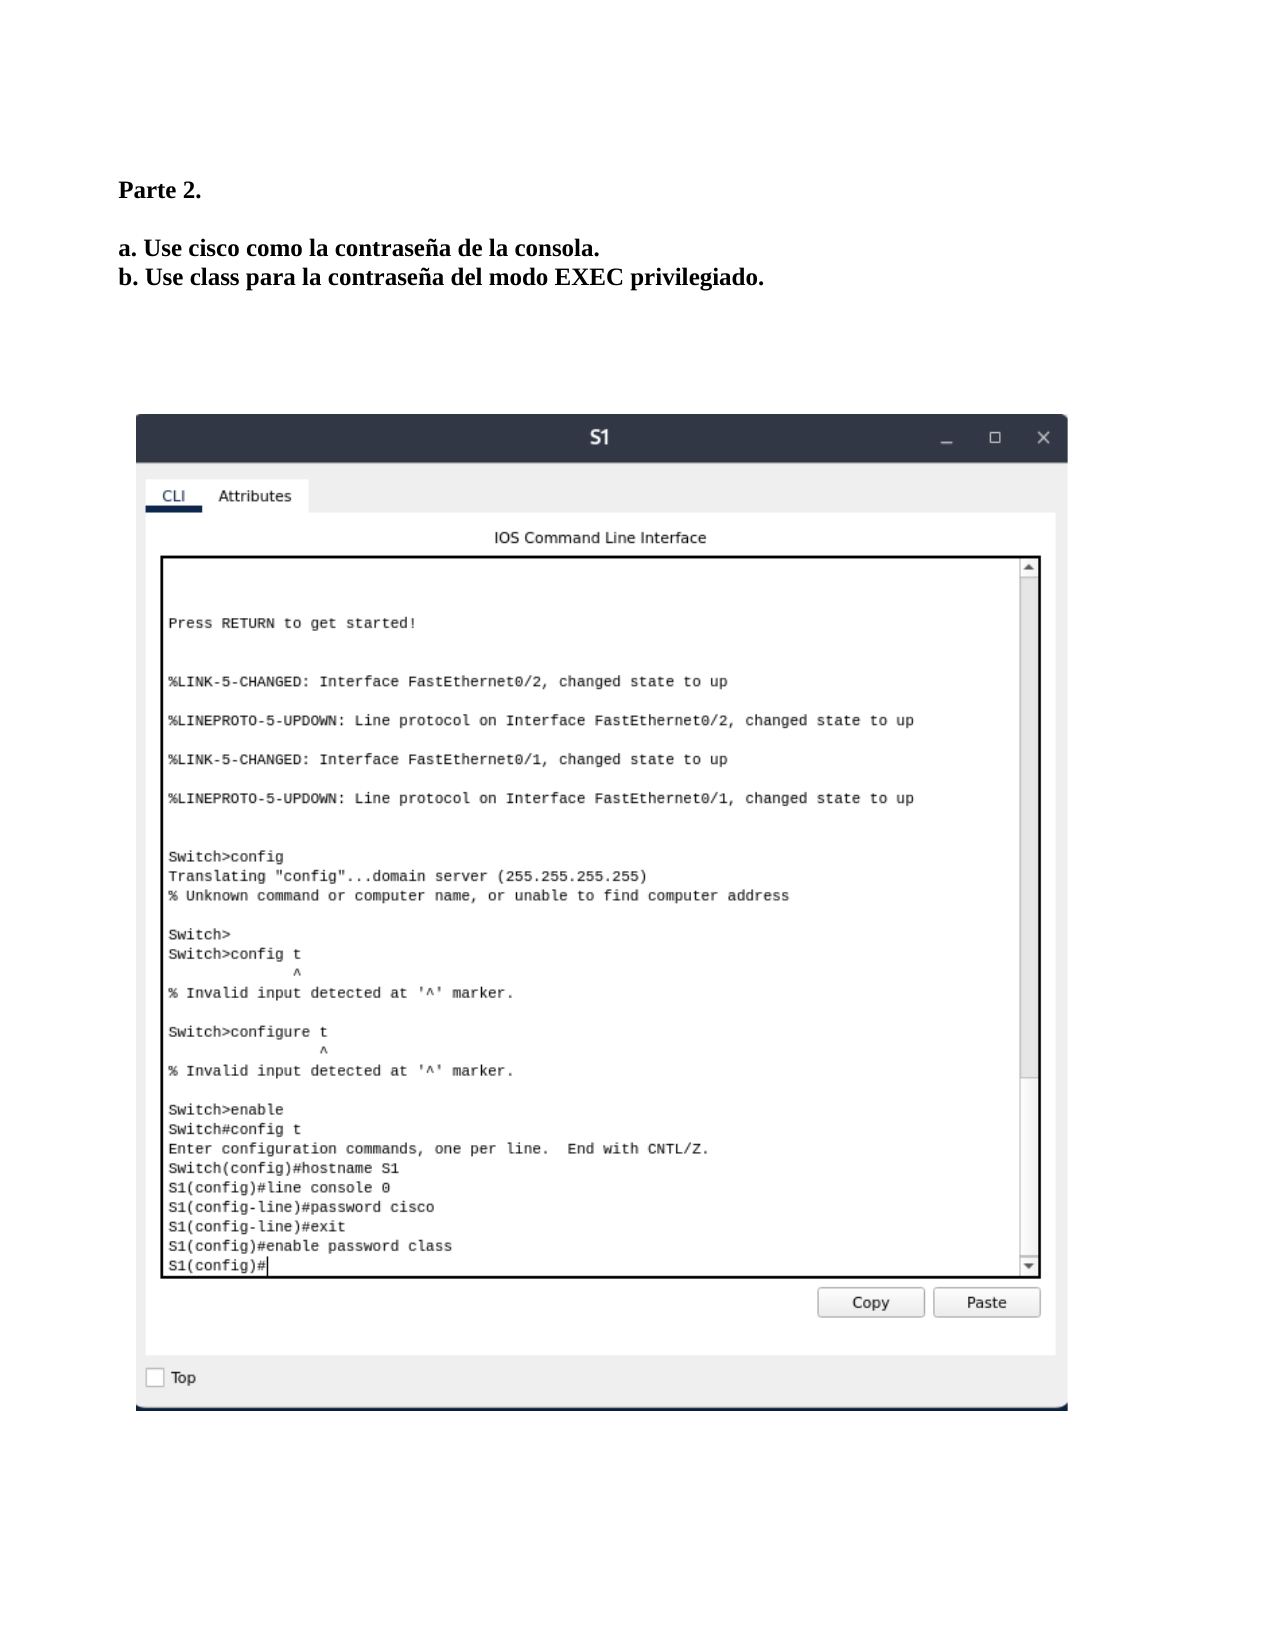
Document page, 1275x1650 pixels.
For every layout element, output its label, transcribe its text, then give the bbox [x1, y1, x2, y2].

text b. Use class para la contraseña del modo EXEC privilegiado. [118, 262, 1157, 291]
picture [136, 414, 1068, 1411]
text a. Use cisco como la contraseña de la consola. [118, 233, 1157, 262]
text Parte 2. [118, 176, 1157, 204]
